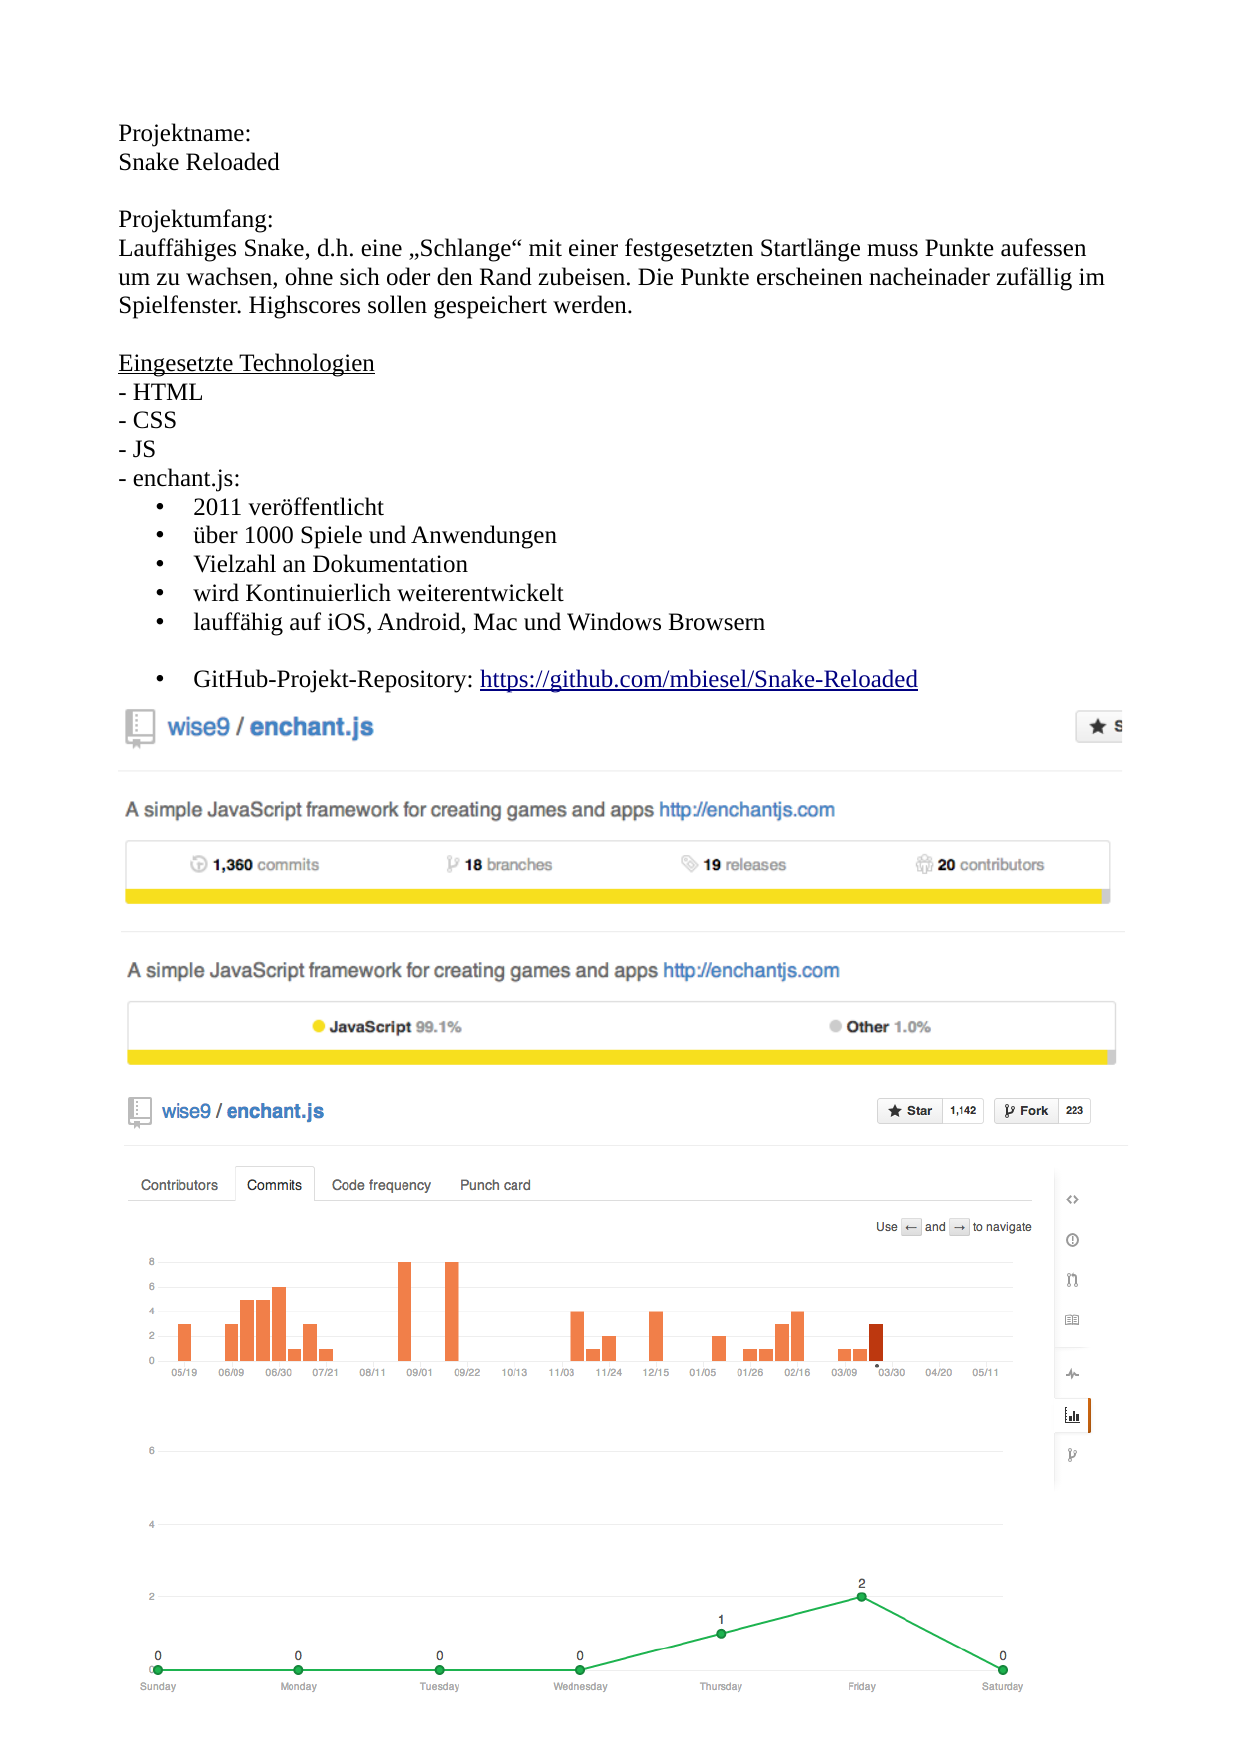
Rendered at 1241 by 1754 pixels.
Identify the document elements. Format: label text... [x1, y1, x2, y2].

text Projektname: [118, 118, 1122, 147]
picture [121, 931, 1125, 1075]
list lauffähig auf iOS, Android, Mac und Windows Browsern [156, 607, 1122, 636]
list über 1000 Spiele und Anwendungen [156, 521, 1122, 549]
text - enchant.js: [118, 463, 1122, 492]
text - JS [118, 434, 1122, 463]
list Vielzahl an Dokumentation [156, 549, 1122, 578]
list GitHub-Projekt-Repository: https://github.com/mbiesel/Snake-Reloaded [156, 664, 1122, 693]
text Eingesetzte Technologien [118, 348, 1122, 377]
text - CSS [118, 406, 1122, 434]
list wird Kontinuierlich weiterentwickelt [156, 578, 1122, 607]
text Projektumfang: [118, 204, 1122, 233]
text Snake Reloaded [118, 147, 1122, 176]
picture [124, 1087, 1129, 1705]
picture [118, 693, 1123, 914]
text - HTML [118, 377, 1122, 406]
list 2011 veröffentlicht [156, 492, 1122, 521]
text Lauffähiges Snake, d.h. eine „Schlange“ mit einer festgesetzten Startlänge muss Punkte aufessen um zu wachsen, ohne sich oder den Rand zubeisen. Die Punkte erscheinen nacheinader zufällig im Spielfenster. Highscores sollen gespeichert werden. [118, 233, 1122, 319]
